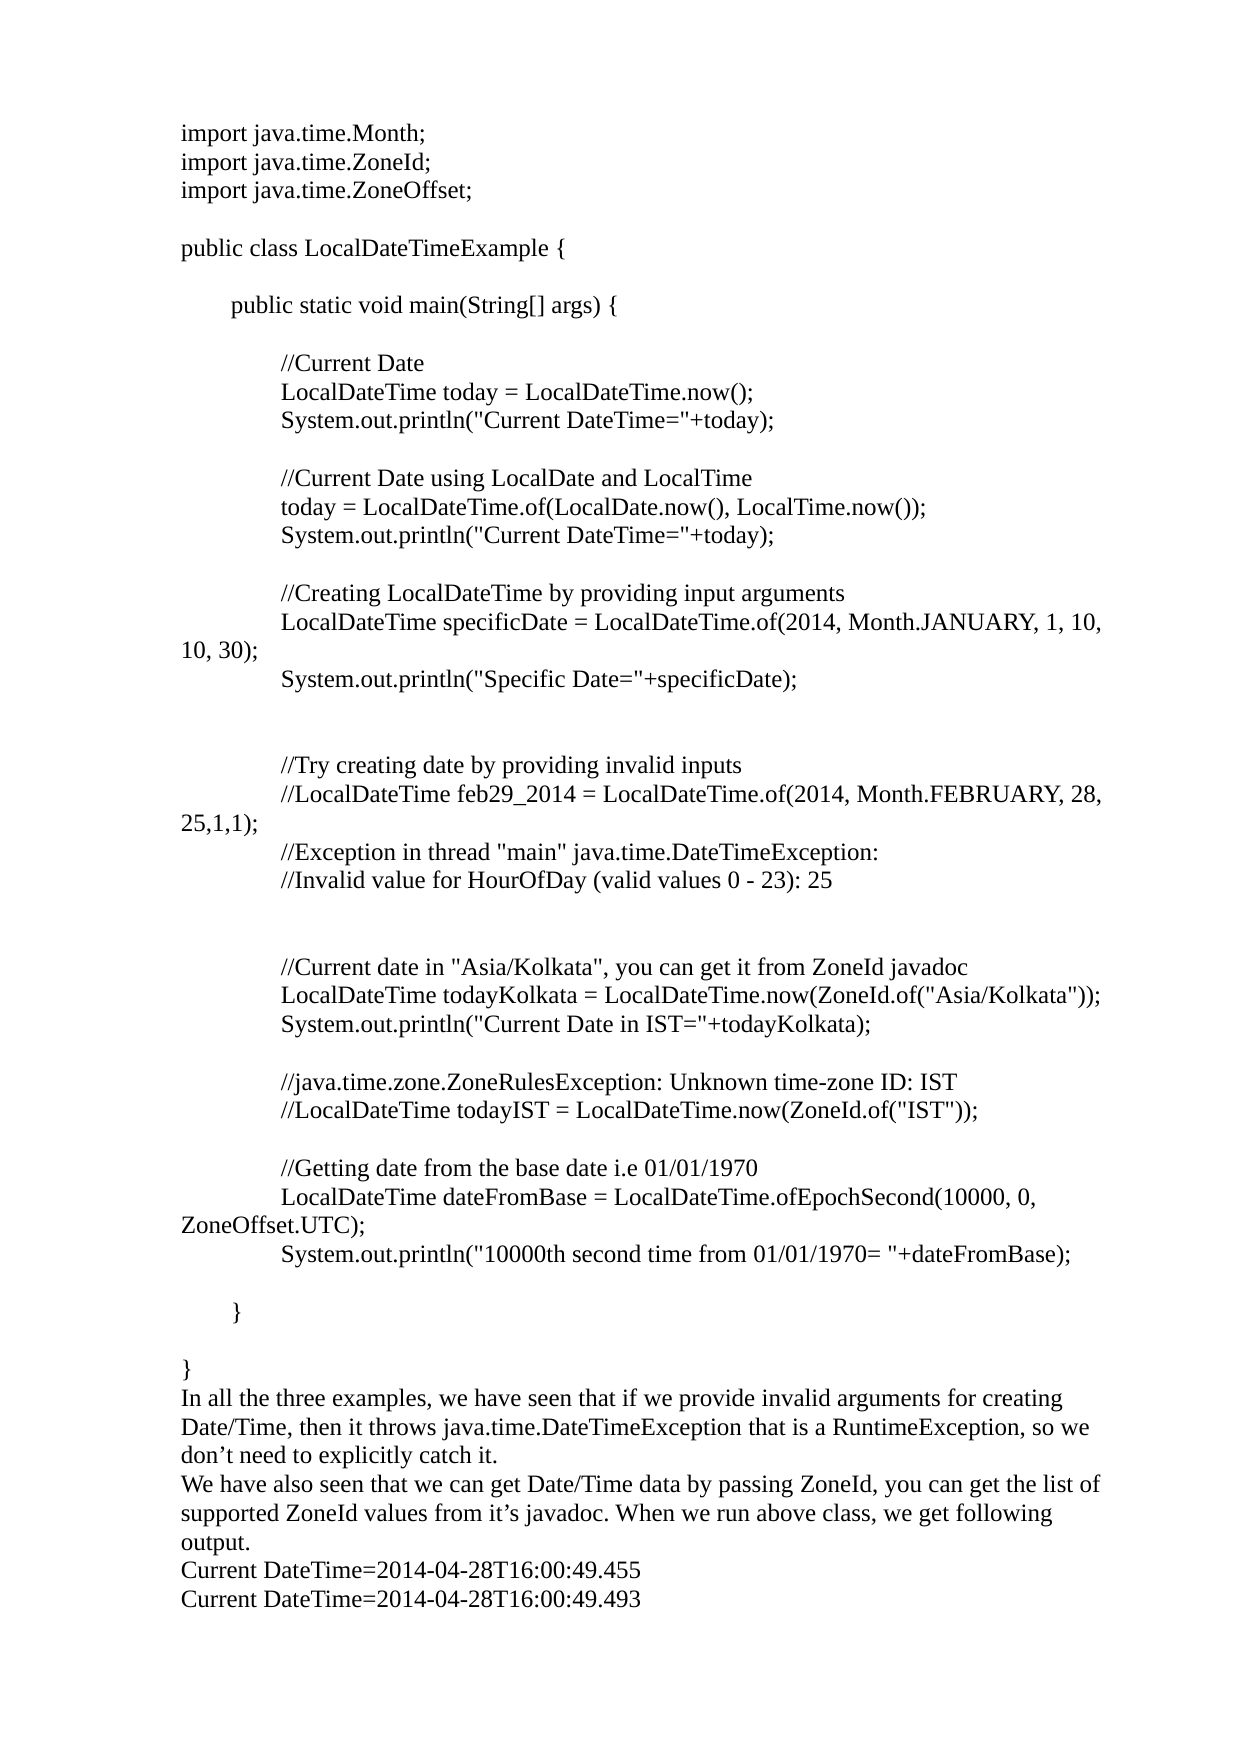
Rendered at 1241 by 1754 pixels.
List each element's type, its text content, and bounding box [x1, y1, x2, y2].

list //Getting date from the base date i.e 01/01/1970 [118, 1153, 1122, 1182]
list In all the three examples, we have seen that if we provide invalid arguments for creating Date/Time, then it throws java.time.DateTimeException that is a RuntimeException, so we don’t need to explicitly catch it. [118, 1383, 1122, 1469]
list //Invalid value for HourOfDay (valid values 0 - 23): 25 [118, 866, 1122, 894]
list LocalDateTime today = LocalDateTime.now(); [118, 377, 1122, 406]
list //Current Date using LocalDate and LocalTime [118, 463, 1122, 492]
list Current DateTime=2014-04-28T16:00:49.493 [118, 1584, 1122, 1613]
list System.out.println("Current Date in IST="+todayKolkata); [118, 1009, 1122, 1038]
list System.out.println("Specific Date="+specificDate); [118, 664, 1122, 693]
list import java.time.ZoneId; [118, 147, 1122, 176]
list //java.time.zone.ZoneRulesException: Unknown time-zone ID: IST [118, 1067, 1122, 1096]
list //Exception in thread "main" java.time.DateTimeException: [118, 837, 1122, 866]
list System.out.println("Current DateTime="+today); [118, 521, 1122, 549]
list LocalDateTime specificDate = LocalDateTime.of(2014, Month.JANUARY, 1, 10, 10, 30); [118, 607, 1122, 664]
list System.out.println("Current DateTime="+today); [118, 406, 1122, 434]
list //LocalDateTime todayIST = LocalDateTime.now(ZoneId.of("IST")); [118, 1096, 1122, 1124]
list LocalDateTime todayKolkata = LocalDateTime.now(ZoneId.of("Asia/Kolkata")); [118, 981, 1122, 1009]
list //Current date in "Asia/Kolkata", you can get it from ZoneId javadoc [118, 952, 1122, 981]
list LocalDateTime dateFromBase = LocalDateTime.ofEpochSecond(10000, 0, ZoneOffset.UTC); [118, 1182, 1122, 1239]
list import java.time.ZoneOffset; [118, 176, 1122, 204]
list } [118, 1297, 1122, 1326]
list We have also seen that we can get Date/Time data by passing ZoneId, you can get the list of supported ZoneId values from it’s javadoc. When we run above class, we get following output. [118, 1469, 1122, 1556]
list //LocalDateTime feb29_2014 = LocalDateTime.of(2014, Month.FEBRUARY, 28, 25,1,1); [118, 779, 1122, 837]
list public static void main(String[] args) { [118, 291, 1122, 319]
list //Try creating date by providing invalid inputs [118, 751, 1122, 779]
list import java.time.Month; [118, 118, 1122, 147]
list Current DateTime=2014-04-28T16:00:49.455 [118, 1556, 1122, 1584]
list //Creating LocalDateTime by providing input arguments [118, 578, 1122, 607]
list public class LocalDateTimeExample { [118, 233, 1122, 262]
list today = LocalDateTime.of(LocalDate.now(), LocalTime.now()); [118, 492, 1122, 521]
list //Current Date [118, 348, 1122, 377]
list } [118, 1354, 1122, 1383]
list System.out.println("10000th second time from 01/01/1970= "+dateFromBase); [118, 1239, 1122, 1268]
